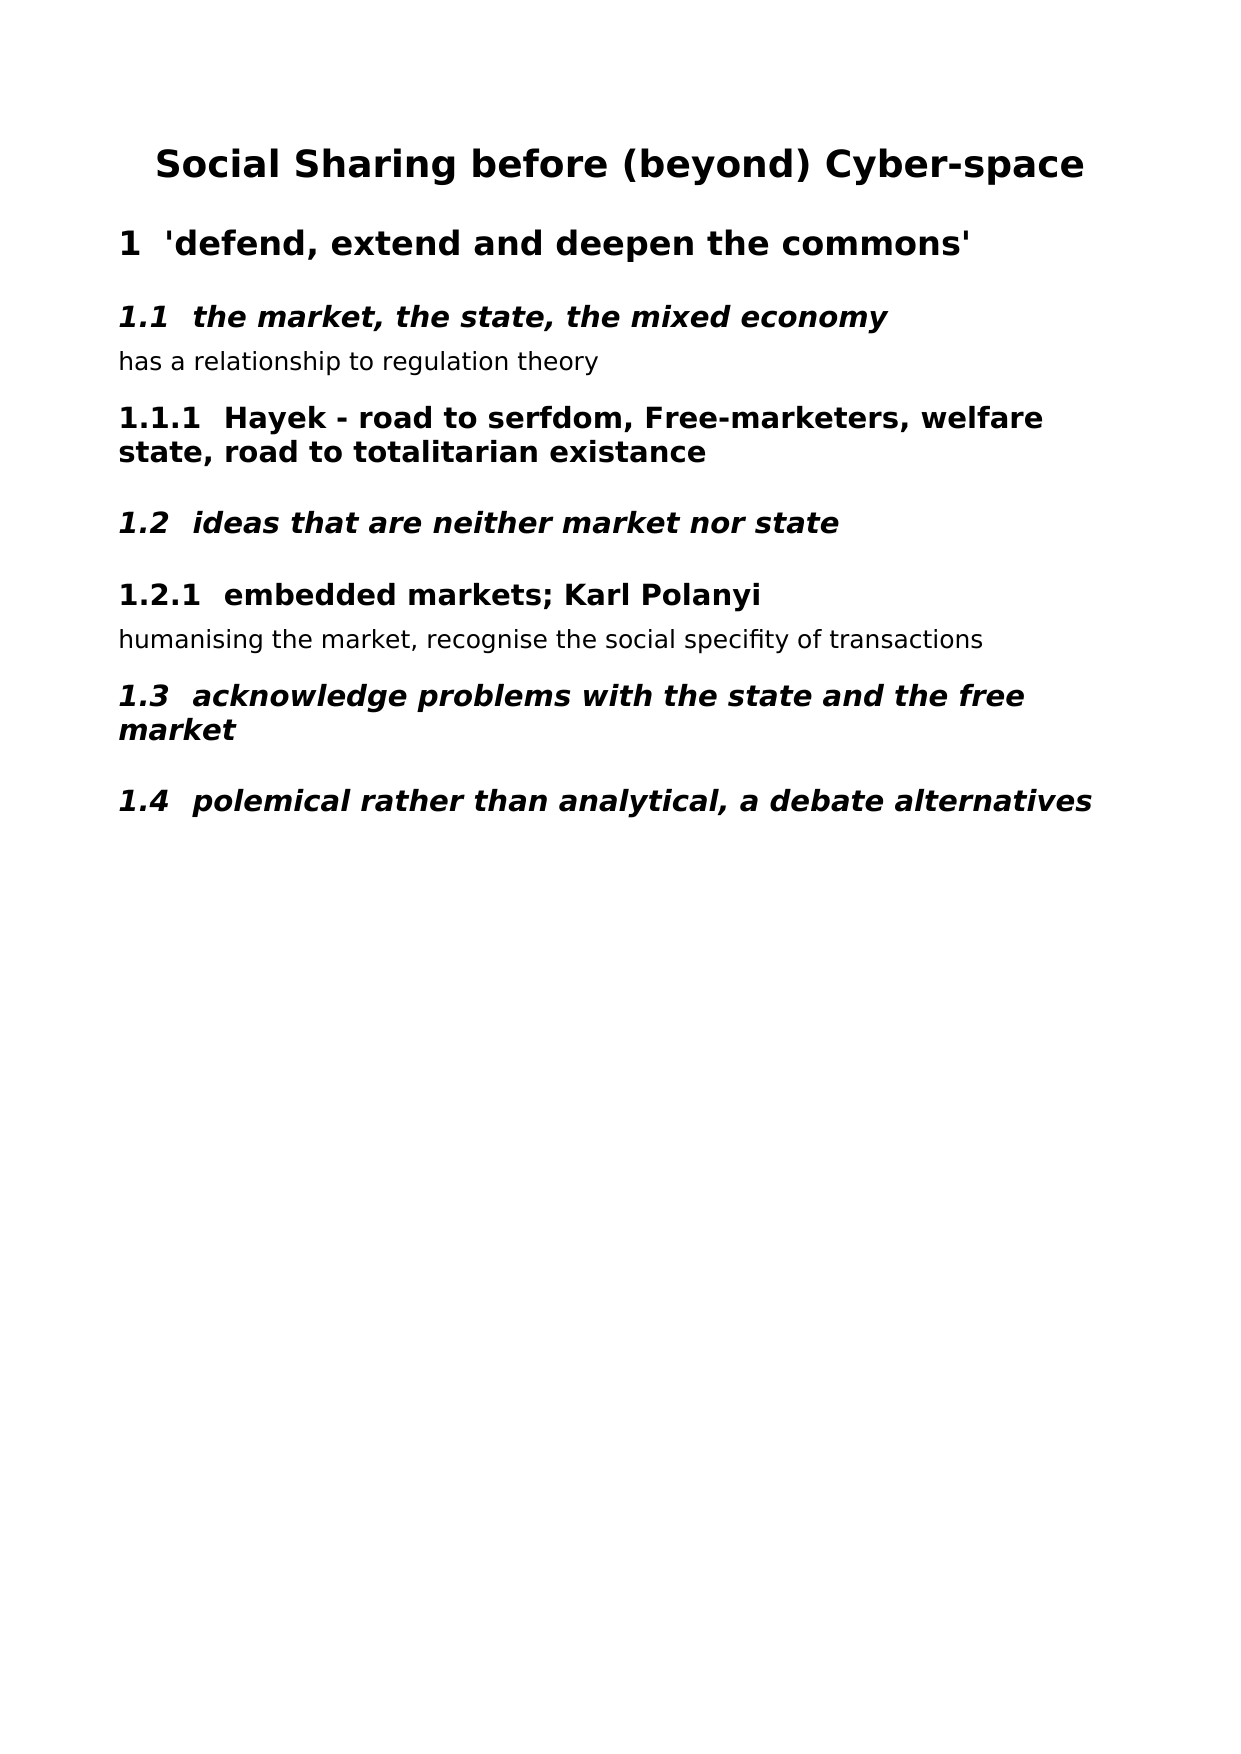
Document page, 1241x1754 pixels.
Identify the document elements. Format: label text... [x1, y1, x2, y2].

subtitle the market, the state, the mixed economy [118, 301, 1122, 335]
subtitle ideas that are neither market nor state [118, 507, 1122, 541]
title Social Sharing before (beyond) Cyber-space [118, 143, 1122, 187]
text has a relationship to regulation theory [118, 347, 1122, 376]
subtitle polemical rather than analytical, a debate alternatives [118, 784, 1122, 818]
subtitle embedded markets; Karl Polanyi [118, 578, 1122, 612]
subtitle 'defend, extend and deepen the commons' [118, 224, 1122, 263]
text humanising the market, recognise the social specifity of transactions [118, 625, 1122, 654]
subtitle acknowledge problems with the state and the free market [118, 679, 1122, 747]
subtitle Hayek - road to serfdom, Free-marketers, welfare state, road to totalitarian existance [118, 401, 1122, 469]
